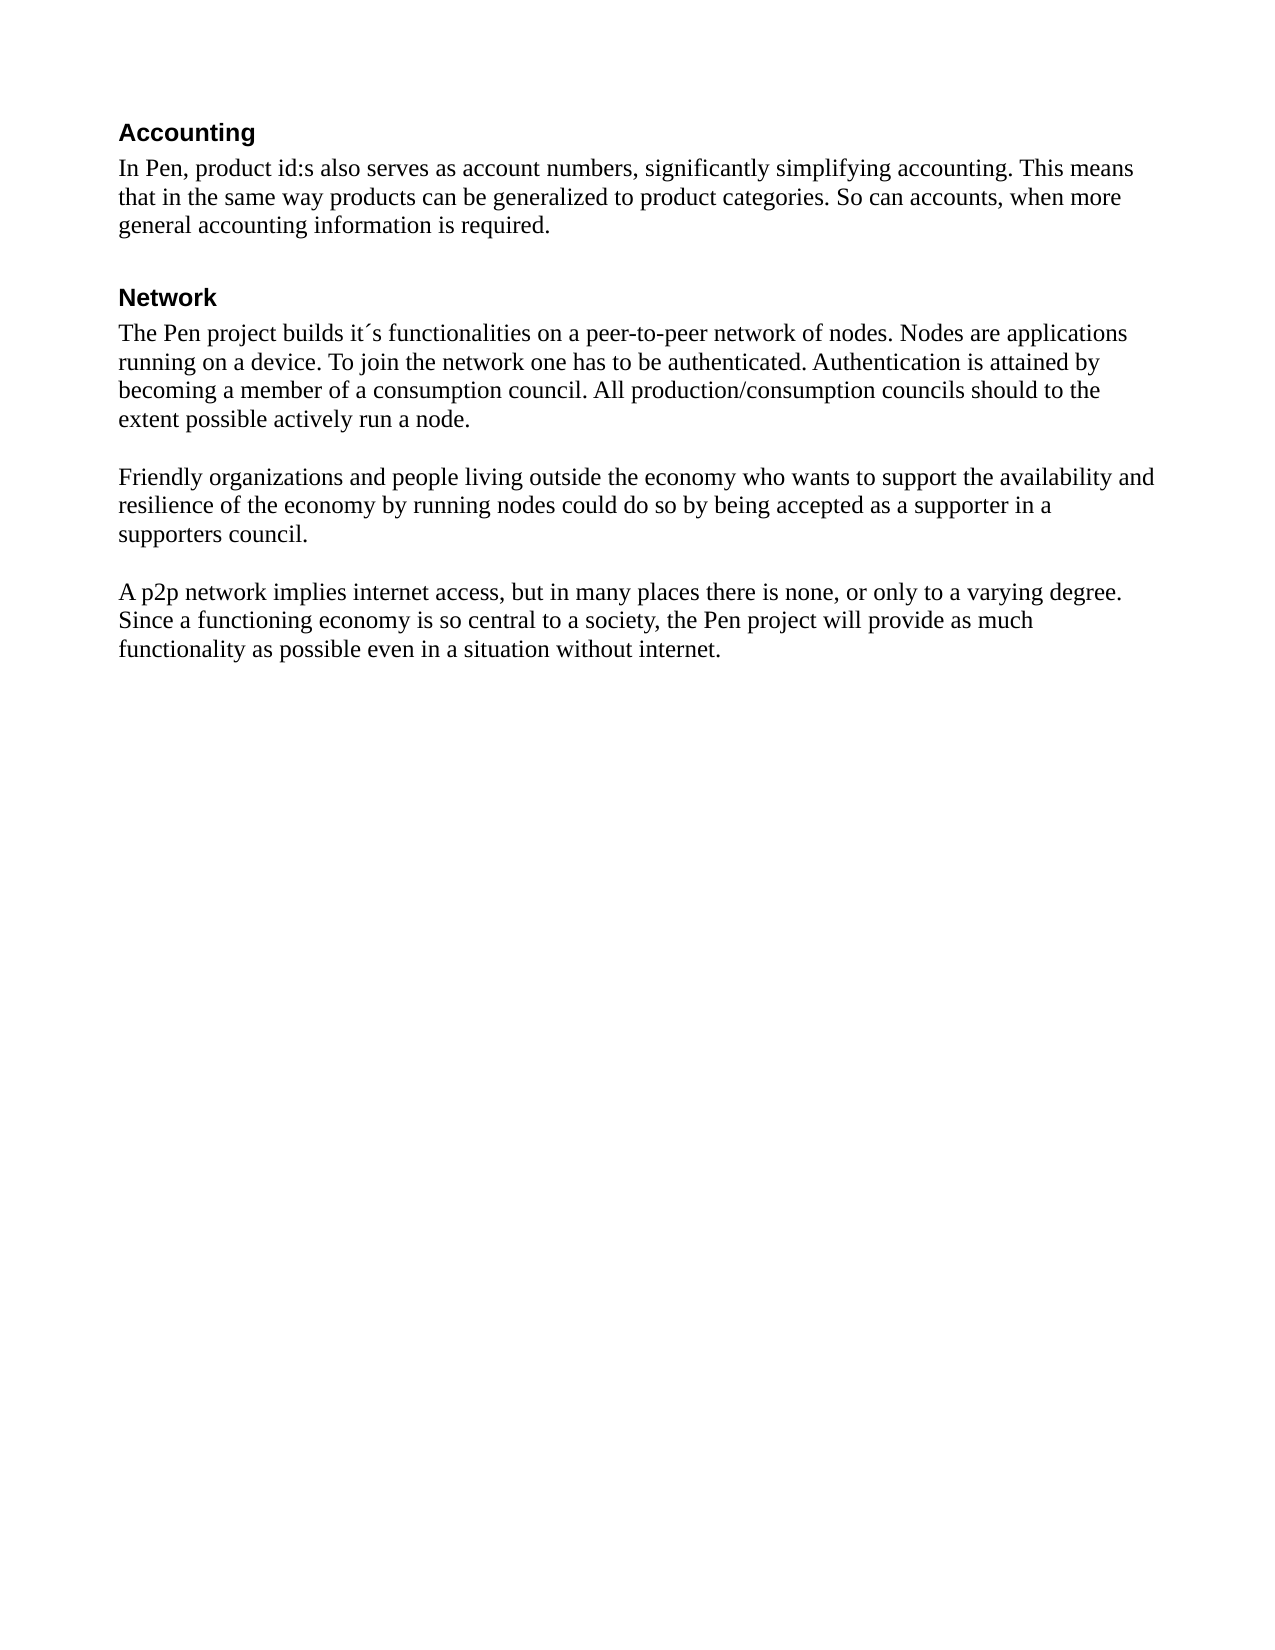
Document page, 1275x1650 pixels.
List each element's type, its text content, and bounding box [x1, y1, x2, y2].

subtitle Accounting [118, 118, 1157, 147]
text The Pen project builds it´s functionalities on a peer-to-peer network of nodes. Nodes are applications running on a device. To join the network one has to be authenticated. Authentication is attained by becoming a member of a consumption council. All production/consumption councils should to the extent possible actively run a node. [118, 318, 1157, 433]
subtitle Network [118, 283, 1157, 312]
text Friendly organizations and people living outside the economy who wants to support the availability and resilience of the economy by running nodes could do so by being accepted as a supporter in a supporters council. [118, 462, 1157, 548]
text A p2p network implies internet access, but in many places there is none, or only to a varying degree. [118, 577, 1157, 606]
text In Pen, product id:s also serves as account numbers, significantly simplifying accounting. This means that in the same way products can be generalized to product categories. So can accounts, when more general accounting information is required. [118, 153, 1157, 239]
text Since a functioning economy is so central to a society, the Pen project will provide as much functionality as possible even in a situation without internet. [118, 606, 1157, 663]
